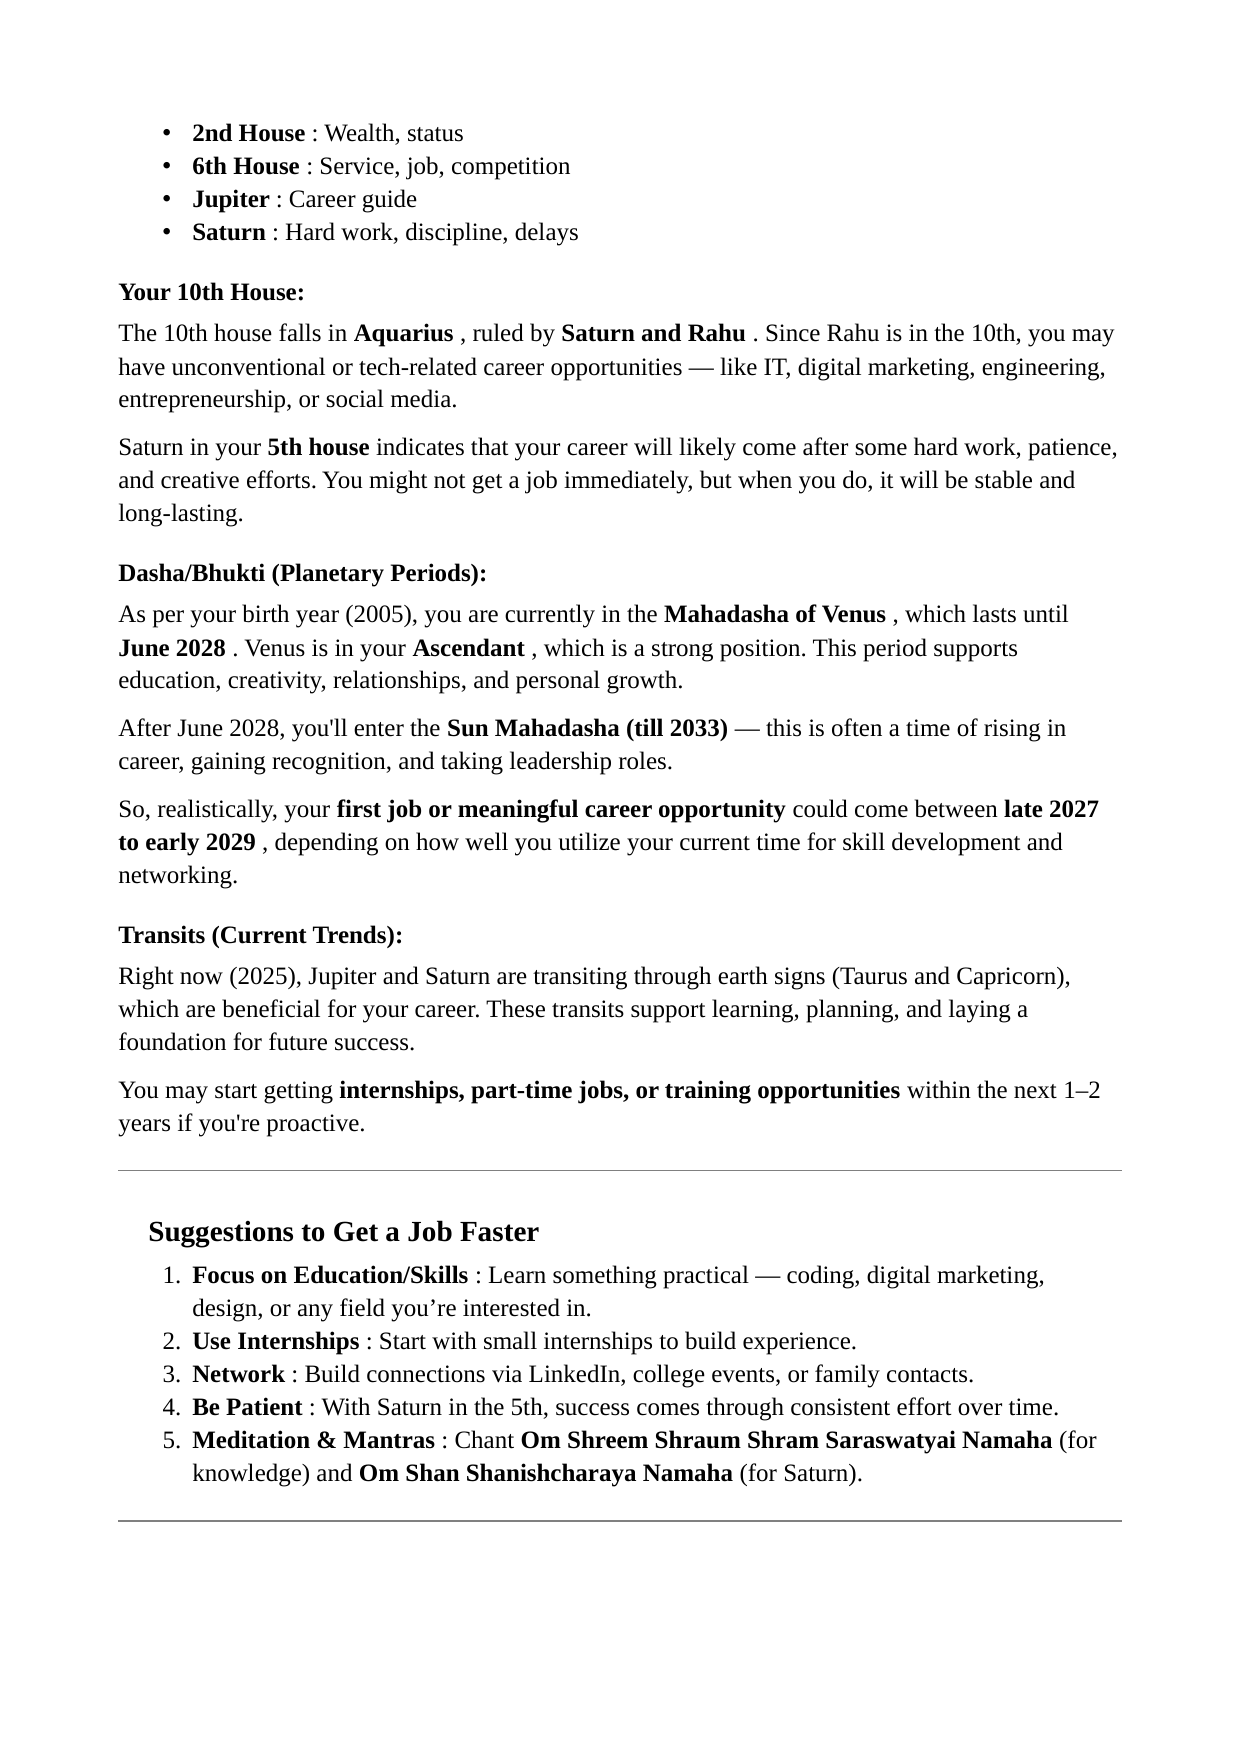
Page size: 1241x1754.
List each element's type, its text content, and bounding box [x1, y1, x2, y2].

text So, realistically, your first job or meaningful career opportunity could come between late 2027 to early 2029 , depending on how well you utilize your current time for skill development and networking. [118, 794, 1122, 889]
text Right now (2025), Jupiter and Saturn are transiting through earth signs (Taurus and Capricorn), which are beneficial for your career. These transits support learning, planning, and laying a foundation for future success. [118, 961, 1122, 1056]
text You may start getting internships, part-time jobs, or training opportunities within the next 1–2 years if you're proactive. [118, 1075, 1122, 1137]
text As per your birth year (2005), you are currently in the Mahadasha of Venus , which lasts until June 2028 . Venus is in your Ascendant , which is a strong position. This period supports education, creativity, relationships, and personal growth. [118, 599, 1122, 694]
list Meditation & Mantras : Chant Om Shreem Shraum Shram Saraswatyai Namaha (for knowledge) and Om Shan Shanishcharaya Namaha (for Saturn). [162, 1426, 1122, 1487]
list Network : Build connections via LinkedIn, college events, or family contacts. [162, 1359, 1122, 1388]
subtitle Dasha/Bhukti (Planetary Periods): [118, 558, 1122, 587]
list 6th House : Service, job, competition [162, 151, 1122, 180]
list Jupiter : Career guide [162, 184, 1122, 213]
subtitle Your 10th House: [118, 277, 1122, 306]
list Saturn : Hard work, discipline, delays [162, 217, 1122, 246]
list Be Patient : With Saturn in the 5th, success comes through consistent effort over time. [162, 1392, 1122, 1421]
list 2nd House : Wealth, status [162, 118, 1122, 147]
subtitle ✅ Suggestions to Get a Job Faster [118, 1214, 1122, 1248]
text After June 2028, you'll enter the Sun Mahadasha (till 2033) — this is often a time of rising in career, gaining recognition, and taking leadership roles. [118, 713, 1122, 775]
subtitle Transits (Current Trends): [118, 920, 1122, 949]
text Saturn in your 5th house indicates that your career will likely come after some hard work, patience, and creative efforts. You might not get a job immediately, but when you do, it will be stable and long-lasting. [118, 432, 1122, 527]
list Use Internships : Start with small internships to build experience. [162, 1326, 1122, 1355]
text The 10th house falls in Aquarius , ruled by Saturn and Rahu . Since Rahu is in the 10th, you may have unconventional or tech-related career opportunities — like IT, digital marketing, engineering, entrepreneurship, or social media. [118, 318, 1122, 413]
list Focus on Education/Skills : Learn something practical — coding, digital marketing, design, or any field you’re interested in. [162, 1260, 1122, 1322]
